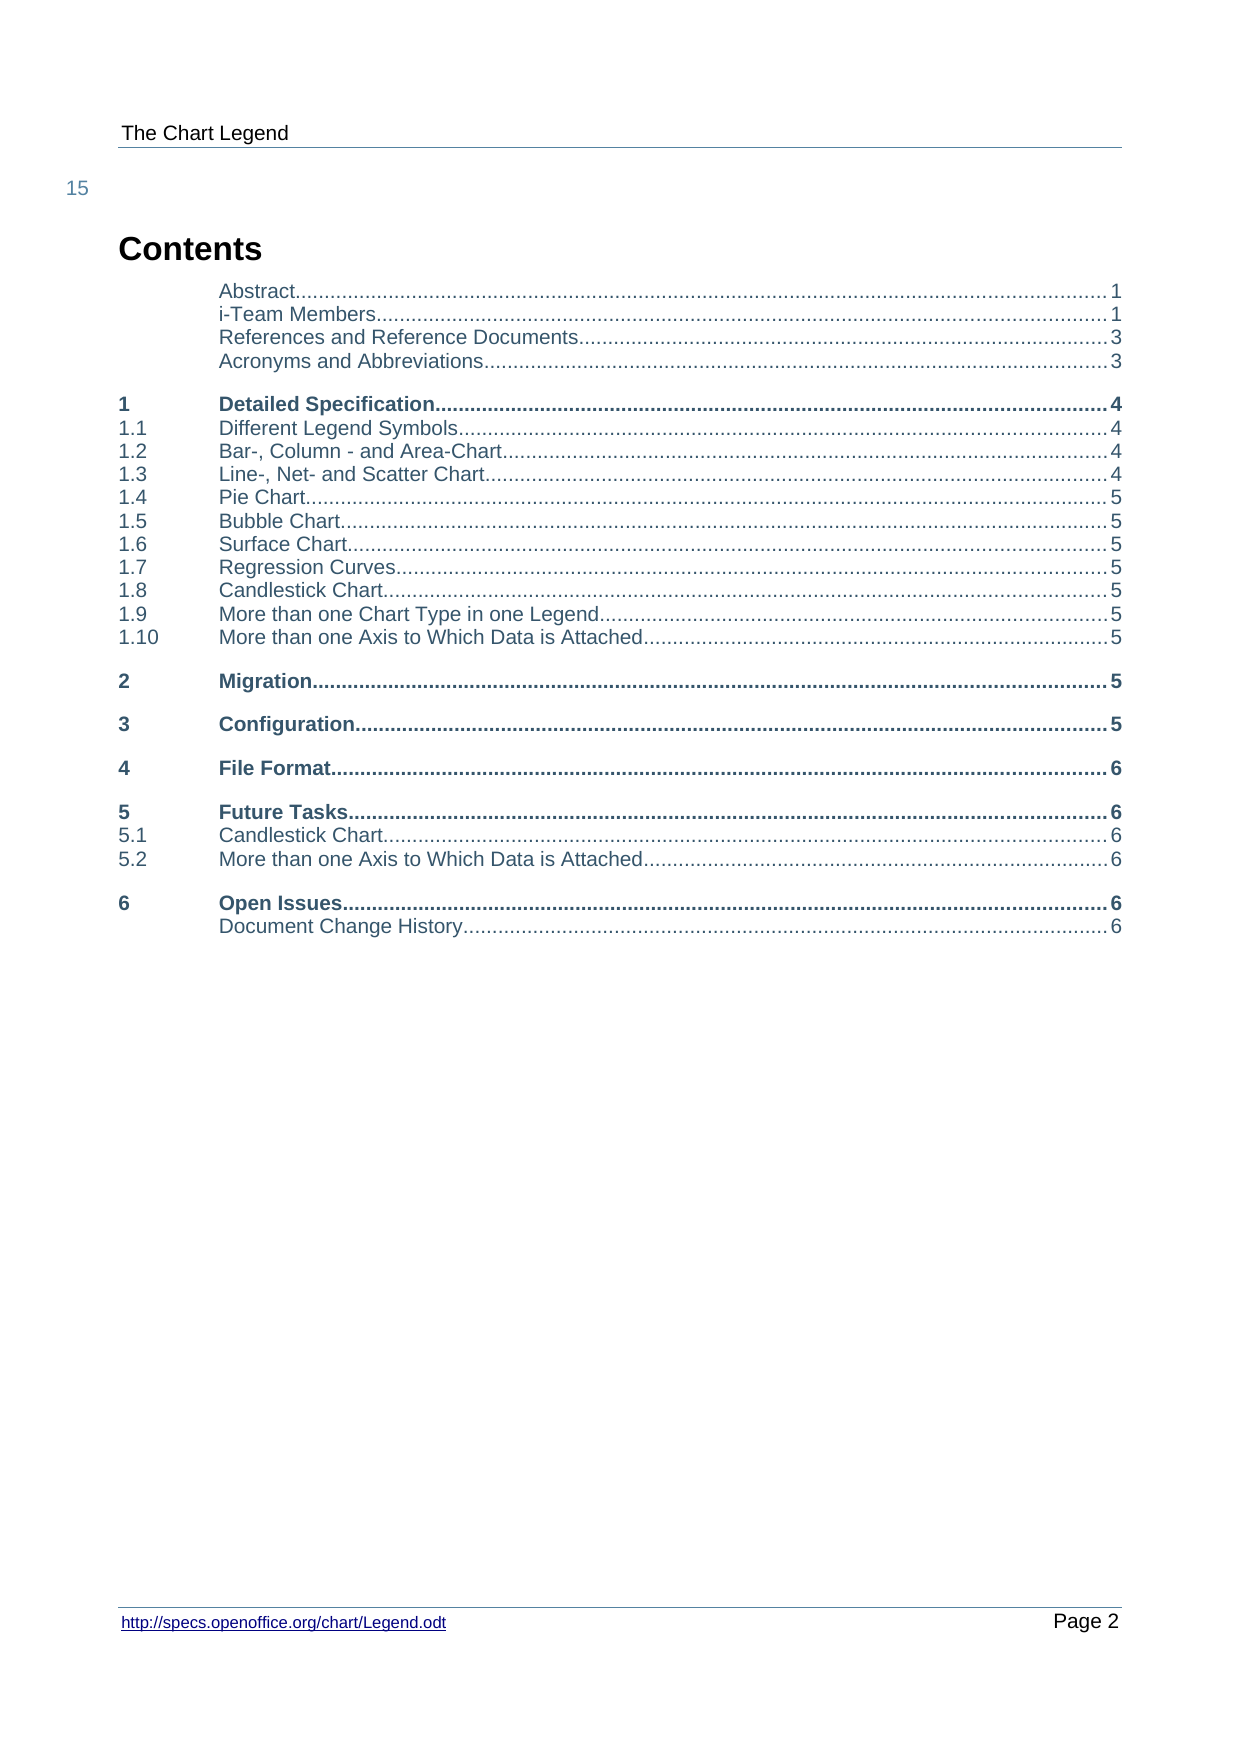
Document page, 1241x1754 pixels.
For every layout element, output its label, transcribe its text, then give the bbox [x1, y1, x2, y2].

text 1.3 Line-, Net- and Scatter Chart 4 [118, 463, 1122, 486]
text Document Change History 6 [118, 914, 1122, 937]
text 1.4 Pie Chart 5 [118, 486, 1122, 509]
text 1.2 Bar-, Column - and Area-Chart 4 [118, 439, 1122, 463]
text 1.6 Surface Chart 5 [118, 532, 1122, 556]
text 1.10 More than one Axis to Which Data is Attached 5 [118, 625, 1122, 648]
text 1 Detailed Specification 4 [118, 393, 1122, 416]
text 2 Migration 5 [118, 669, 1122, 692]
text 5 Future Tasks 6 [118, 801, 1122, 824]
text 1.5 Bubble Chart 5 [118, 509, 1122, 532]
text 1.7 Regression Curves 5 [118, 556, 1122, 579]
text 3 Configuration 5 [118, 713, 1122, 736]
text Abstract 1 [118, 279, 1122, 303]
text Acronyms and Abbreviations 3 [118, 349, 1122, 372]
text 6 Open Issues 6 [118, 891, 1122, 914]
text i-Team Members 1 [118, 303, 1122, 326]
text 1.9 More than one Chart Type in one Legend 5 [118, 602, 1122, 625]
text 5.2 More than one Axis to Which Data is Attached 6 [118, 847, 1122, 870]
text 5.1 Candlestick Chart 6 [118, 824, 1122, 847]
text 1.1 Different Legend Symbols 4 [118, 416, 1122, 439]
text References and Reference Documents 3 [118, 326, 1122, 349]
text 4 File Format 6 [118, 757, 1122, 780]
text 1.8 Candlestick Chart 5 [118, 579, 1122, 602]
subtitle Contents [118, 230, 1122, 267]
